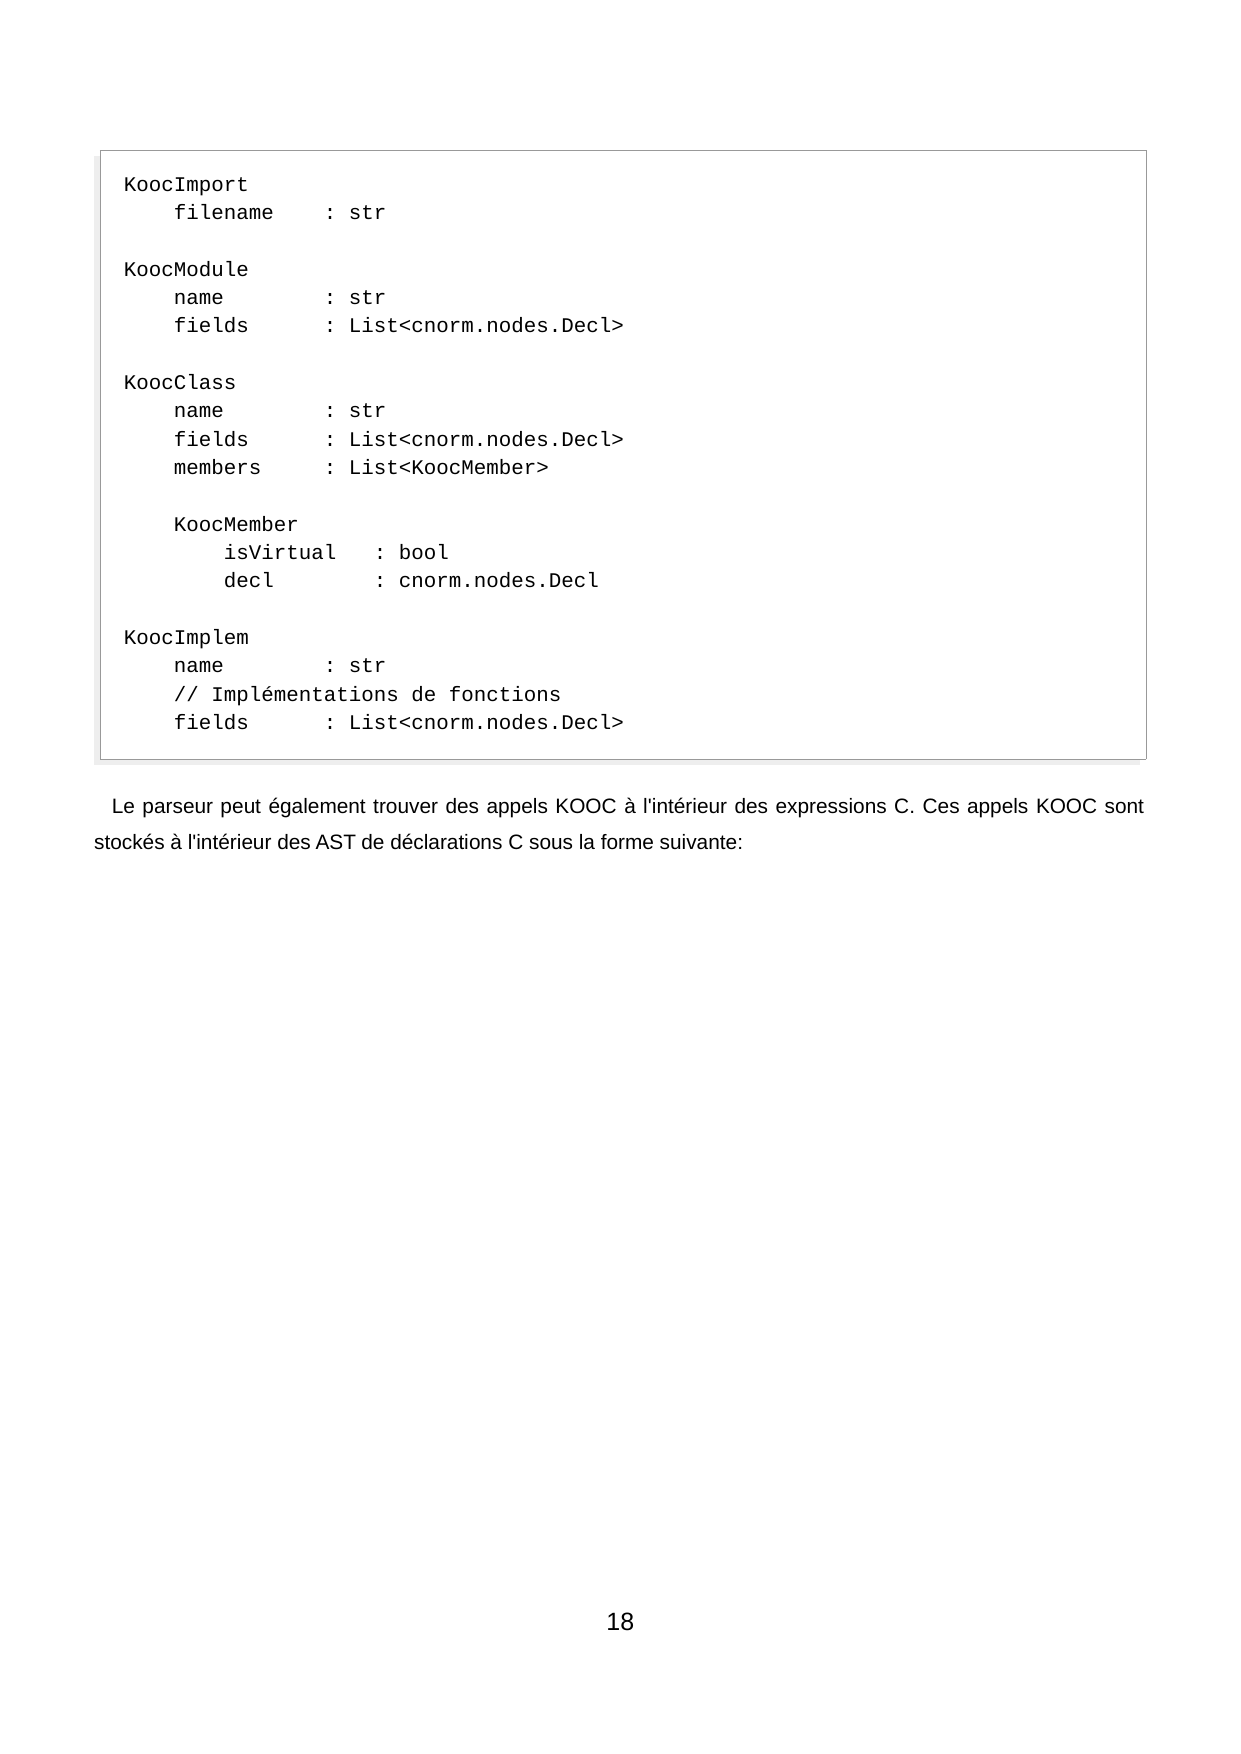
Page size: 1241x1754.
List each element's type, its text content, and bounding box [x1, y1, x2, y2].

text members : List<KoocMember> [101, 433, 1146, 481]
text KoocModule [101, 235, 1146, 263]
text KoocClass [101, 348, 1146, 377]
text filename : str [101, 178, 1146, 226]
text fields : List<cnorm.nodes.Decl> [101, 688, 1146, 759]
text name : str [101, 632, 1146, 660]
text KoocImport [101, 151, 1146, 178]
text KoocMember [101, 490, 1146, 518]
text decl : cnorm.nodes.Decl [101, 547, 1146, 594]
text isVirtual : bool [101, 518, 1146, 547]
text fields : List<cnorm.nodes.Decl> [101, 405, 1146, 433]
text fields : List<cnorm.nodes.Decl> [101, 292, 1146, 339]
text name : str [101, 377, 1146, 405]
text KoocImplem [101, 603, 1146, 632]
text // Implémentations de fonctions [101, 660, 1146, 688]
text name : str [101, 263, 1146, 292]
text Le parseur peut également trouver des appels KOOC à l'intérieur des expressions C. Ces appels KOOC sont stockés à l'intérieur des AST de déclarations C sous la forme suivante: [94, 794, 1146, 854]
